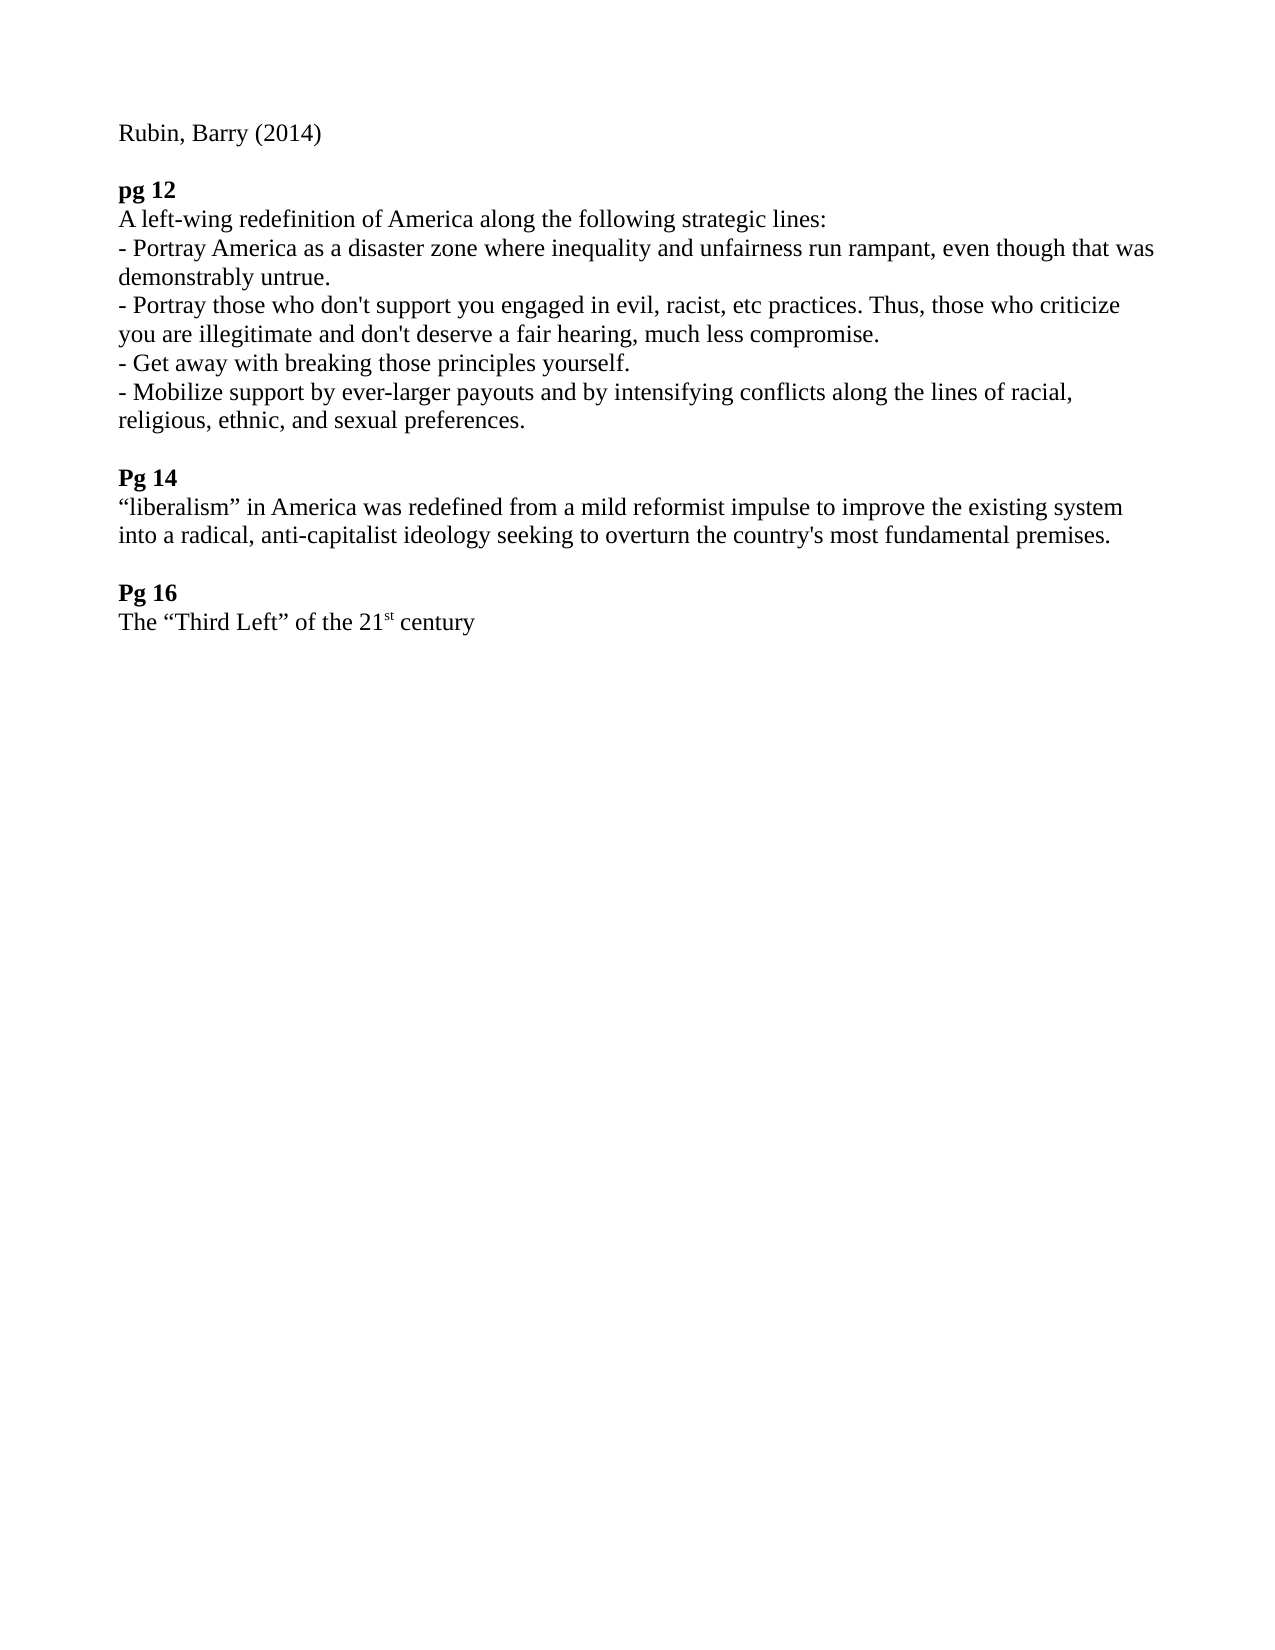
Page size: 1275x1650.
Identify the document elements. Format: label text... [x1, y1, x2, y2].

text The “Third Left” of the 21st century [118, 607, 1157, 636]
text - Portray those who don't support you engaged in evil, racist, etc practices. Thus, those who criticize you are illegitimate and don't deserve a fair hearing, much less compromise. [118, 291, 1157, 348]
text “liberalism” in America was redefined from a mild reformist impulse to improve the existing system into a radical, anti-capitalist ideology seeking to overturn the country's most fundamental premises. [118, 492, 1157, 549]
text Rubin, Barry (2014) [118, 118, 1157, 147]
text - Mobilize support by ever-larger payouts and by intensifying conflicts along the lines of racial, religious, ethnic, and sexual preferences. [118, 377, 1157, 434]
text pg 12 [118, 176, 1157, 204]
text A left-wing redefinition of America along the following strategic lines: [118, 204, 1157, 233]
text - Portray America as a disaster zone where inequality and unfairness run rampant, even though that was demonstrably untrue. [118, 233, 1157, 291]
text Pg 14 [118, 463, 1157, 492]
text - Get away with breaking those principles yourself. [118, 348, 1157, 377]
text Pg 16 [118, 578, 1157, 607]
